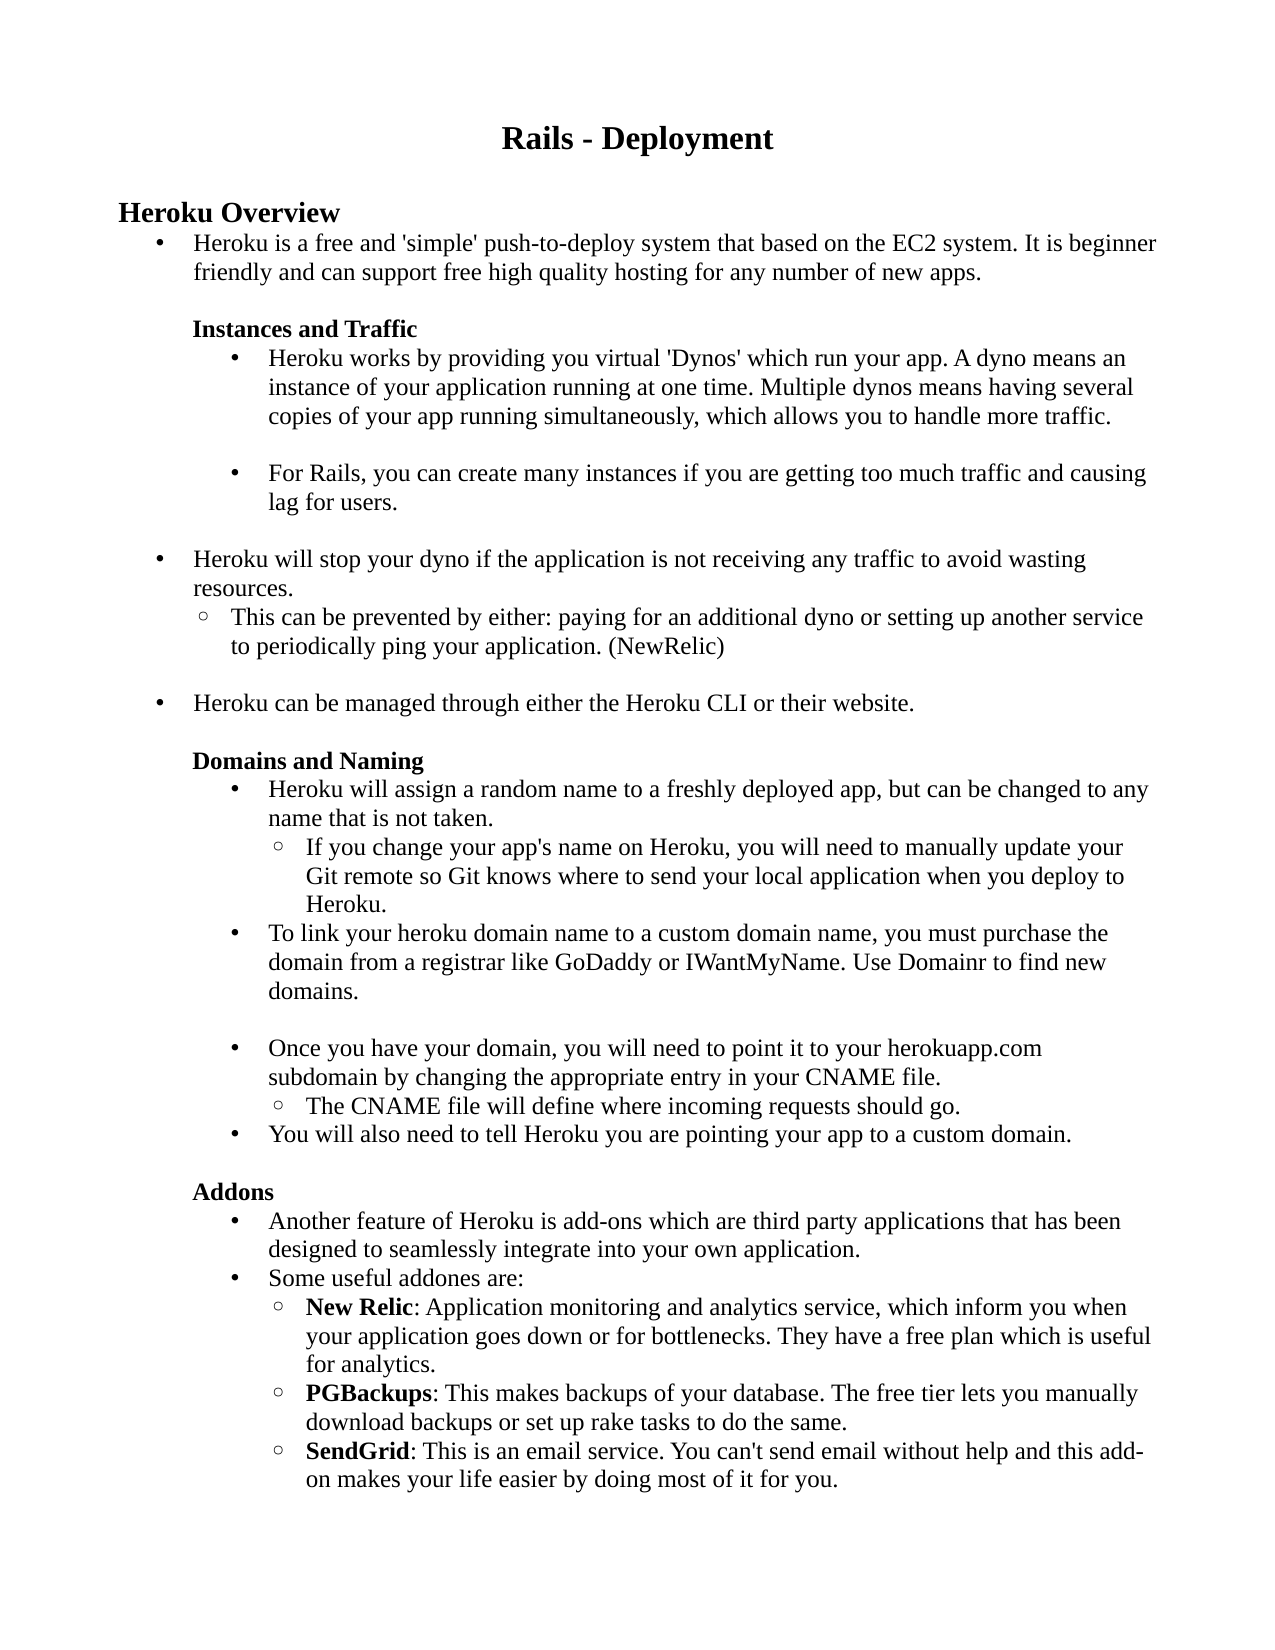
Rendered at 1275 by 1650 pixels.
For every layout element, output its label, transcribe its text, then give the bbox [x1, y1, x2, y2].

list For Rails, you can create many instances if you are getting too much traffic and causing lag for users. [231, 458, 1157, 516]
list Heroku will assign a random name to a freshly deployed app, but can be changed to any name that is not taken. [231, 774, 1157, 832]
text Addons [118, 1177, 1157, 1206]
text Rails - Deployment [118, 118, 1157, 156]
list Heroku will stop your dyno if the application is not receiving any traffic to avoid wasting resources. [156, 544, 1157, 602]
list This can be prevented by either: paying for an additional dyno or setting up another service to periodically ping your application. (NewRelic) [193, 602, 1157, 659]
list Once you have your domain, you will need to point it to your herokuapp.com subdomain by changing the appropriate entry in your CNAME file. [231, 1033, 1157, 1091]
list PGBackups: This makes backups of your database. The free tier lets you manually download backups or set up rake tasks to do the same. [268, 1378, 1157, 1436]
list New Relic: Application monitoring and analytics service, which inform you when your application goes down or for bottlenecks. They have a free plan which is useful for analytics. [268, 1292, 1157, 1378]
list Heroku is a free and 'simple' push-to-deploy system that based on the EC2 system. It is beginner friendly and can support free high quality hosting for any number of new apps. [156, 228, 1157, 286]
text Instances and Traffic [118, 314, 1157, 343]
list The CNAME file will define where incoming requests should go. [268, 1091, 1157, 1119]
list Heroku can be managed through either the Heroku CLI or their website. [156, 688, 1157, 717]
list Heroku works by providing you virtual 'Dynos' which run your app. A dyno means an instance of your application running at one time. Multiple dynos means having several copies of your app running simultaneously, which allows you to handle more traffic. [231, 343, 1157, 429]
list Some useful addones are: [231, 1263, 1157, 1292]
text Heroku Overview [118, 195, 1157, 228]
list To link your heroku domain name to a custom domain name, you must purchase the domain from a registrar like GoDaddy or IWantMyName. Use Domainr to find new domains. [231, 918, 1157, 1004]
list If you change your app's name on Heroku, you will need to manually update your Git remote so Git knows where to send your local application when you deploy to Heroku. [268, 832, 1157, 918]
text Domains and Naming [118, 746, 1157, 774]
list You will also need to tell Heroku you are pointing your app to a custom domain. [231, 1119, 1157, 1148]
list SendGrid: This is an email service. You can't send email without help and this add-on makes your life easier by doing most of it for you. [268, 1436, 1157, 1493]
list Another feature of Heroku is add-ons which are third party applications that has been designed to seamlessly integrate into your own application. [231, 1206, 1157, 1263]
